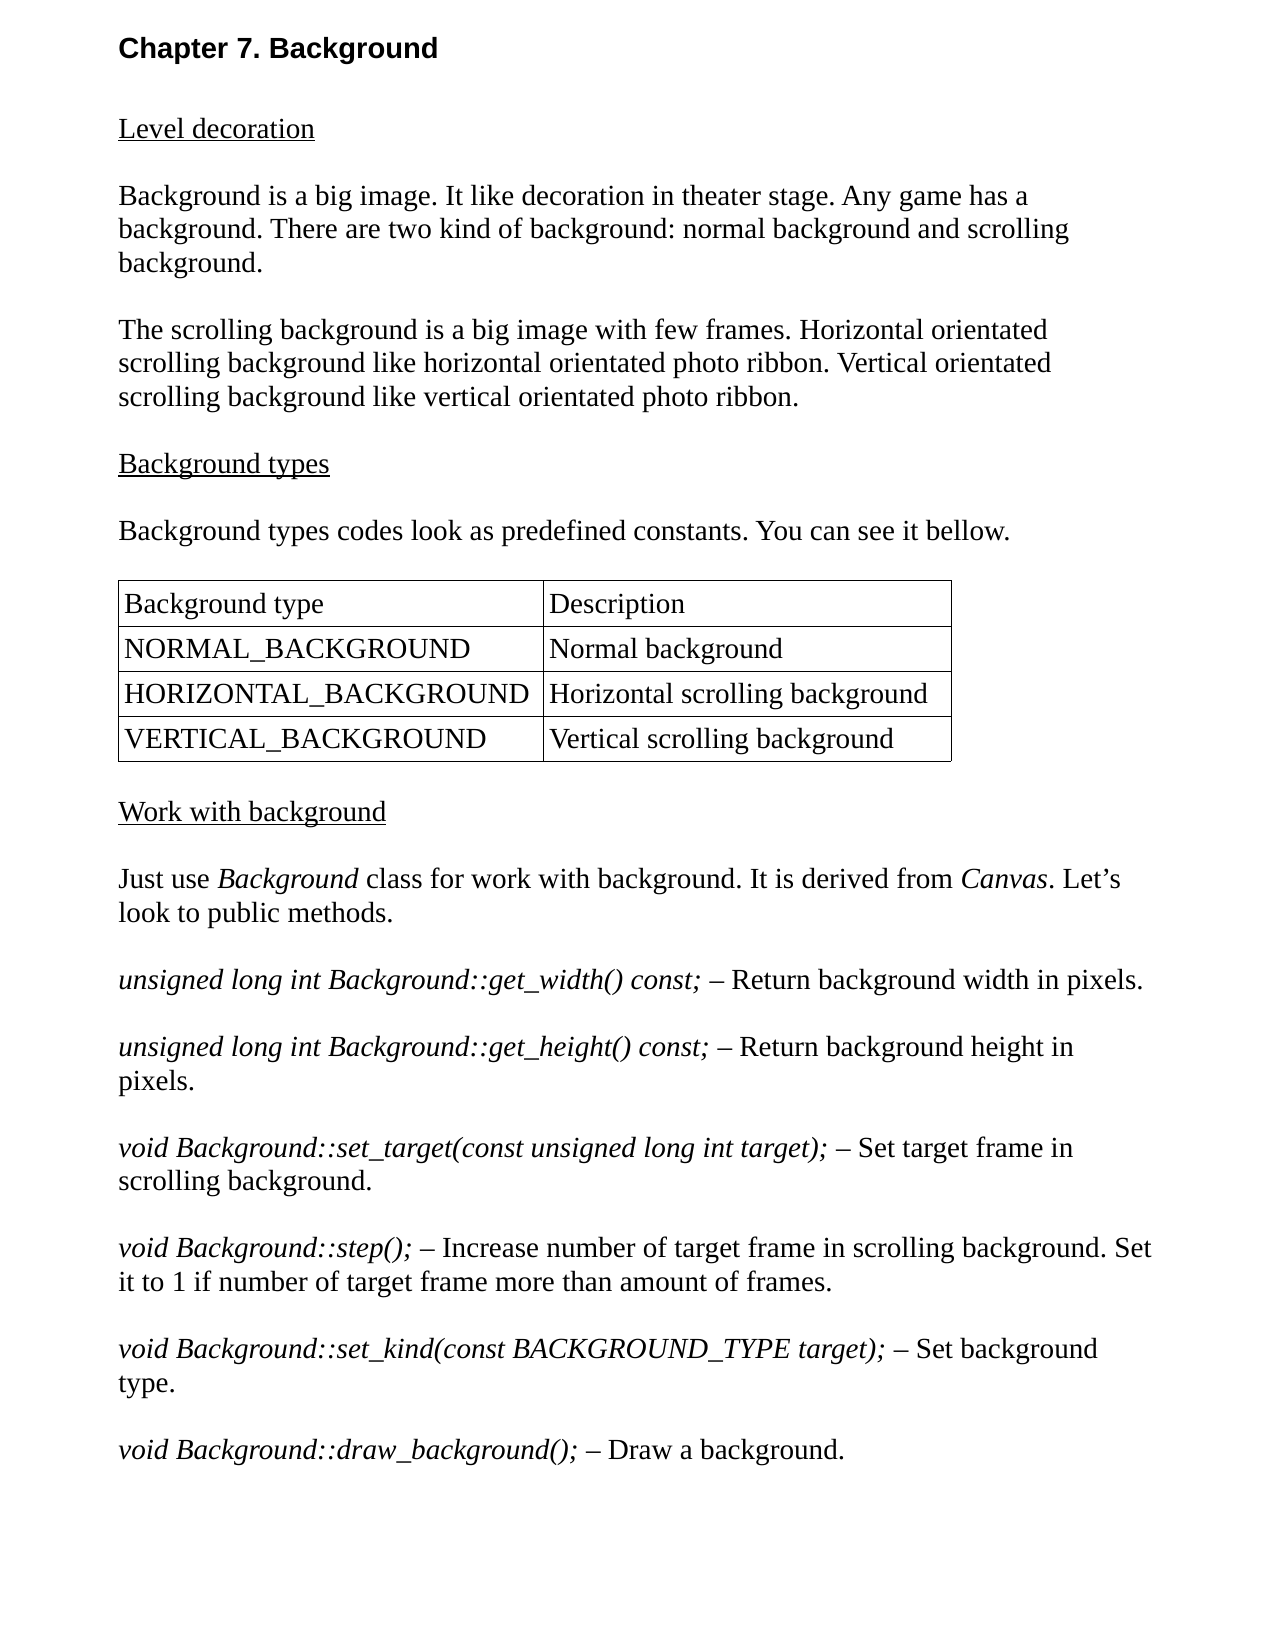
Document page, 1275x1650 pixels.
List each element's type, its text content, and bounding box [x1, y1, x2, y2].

text pixels. [118, 1063, 1157, 1096]
text void Background::set_target(const unsigned long int target); – Set target frame in scrolling background. [118, 1130, 1157, 1197]
table_cell HORIZONTAL_BACKGROUND [119, 672, 543, 716]
text void Background::draw_background(); – Draw a background. [118, 1432, 1157, 1465]
text Background types codes look as predefined constants. You can see it bellow. [118, 513, 1157, 547]
text unsigned long int Background::get_width() const; – Return background width in pixels. [118, 962, 1157, 996]
text void Background::set_kind(const BACKGROUND_TYPE target); – Set background type. [118, 1331, 1157, 1398]
table_cell VERTICAL_BACKGROUND [119, 717, 543, 761]
text unsigned long int Background::get_height() const; – Return background height in [118, 1029, 1157, 1063]
subtitle Chapter 7. Background [118, 31, 1157, 65]
text Level decoration [118, 111, 1157, 144]
table_cell NORMAL_BACKGROUND [119, 627, 543, 671]
text Background is a big image. It like decoration in theater stage. Any game has a background. There are two kind of background: normal background and scrolling background. [118, 178, 1157, 278]
text void Background::step(); – Increase number of target frame in scrolling background. Set it to 1 if number of target frame more than amount of frames. [118, 1231, 1157, 1298]
table_cell Normal background [544, 627, 951, 671]
table_header Description [544, 581, 951, 626]
table_cell Vertical scrolling background [544, 717, 951, 761]
table_header Background type [119, 581, 543, 626]
text Background types [118, 446, 1157, 480]
text Just use Background class for work with background. It is derived from Canvas. Let’s look to public methods. [118, 862, 1157, 929]
text The scrolling background is a big image with few frames. Horizontal orientated scrolling background like horizontal orientated photo ribbon. Vertical orientated scrolling background like vertical orientated photo ribbon. [118, 312, 1157, 413]
table_cell Horizontal scrolling background [544, 672, 951, 716]
text Work with background [118, 794, 1157, 828]
